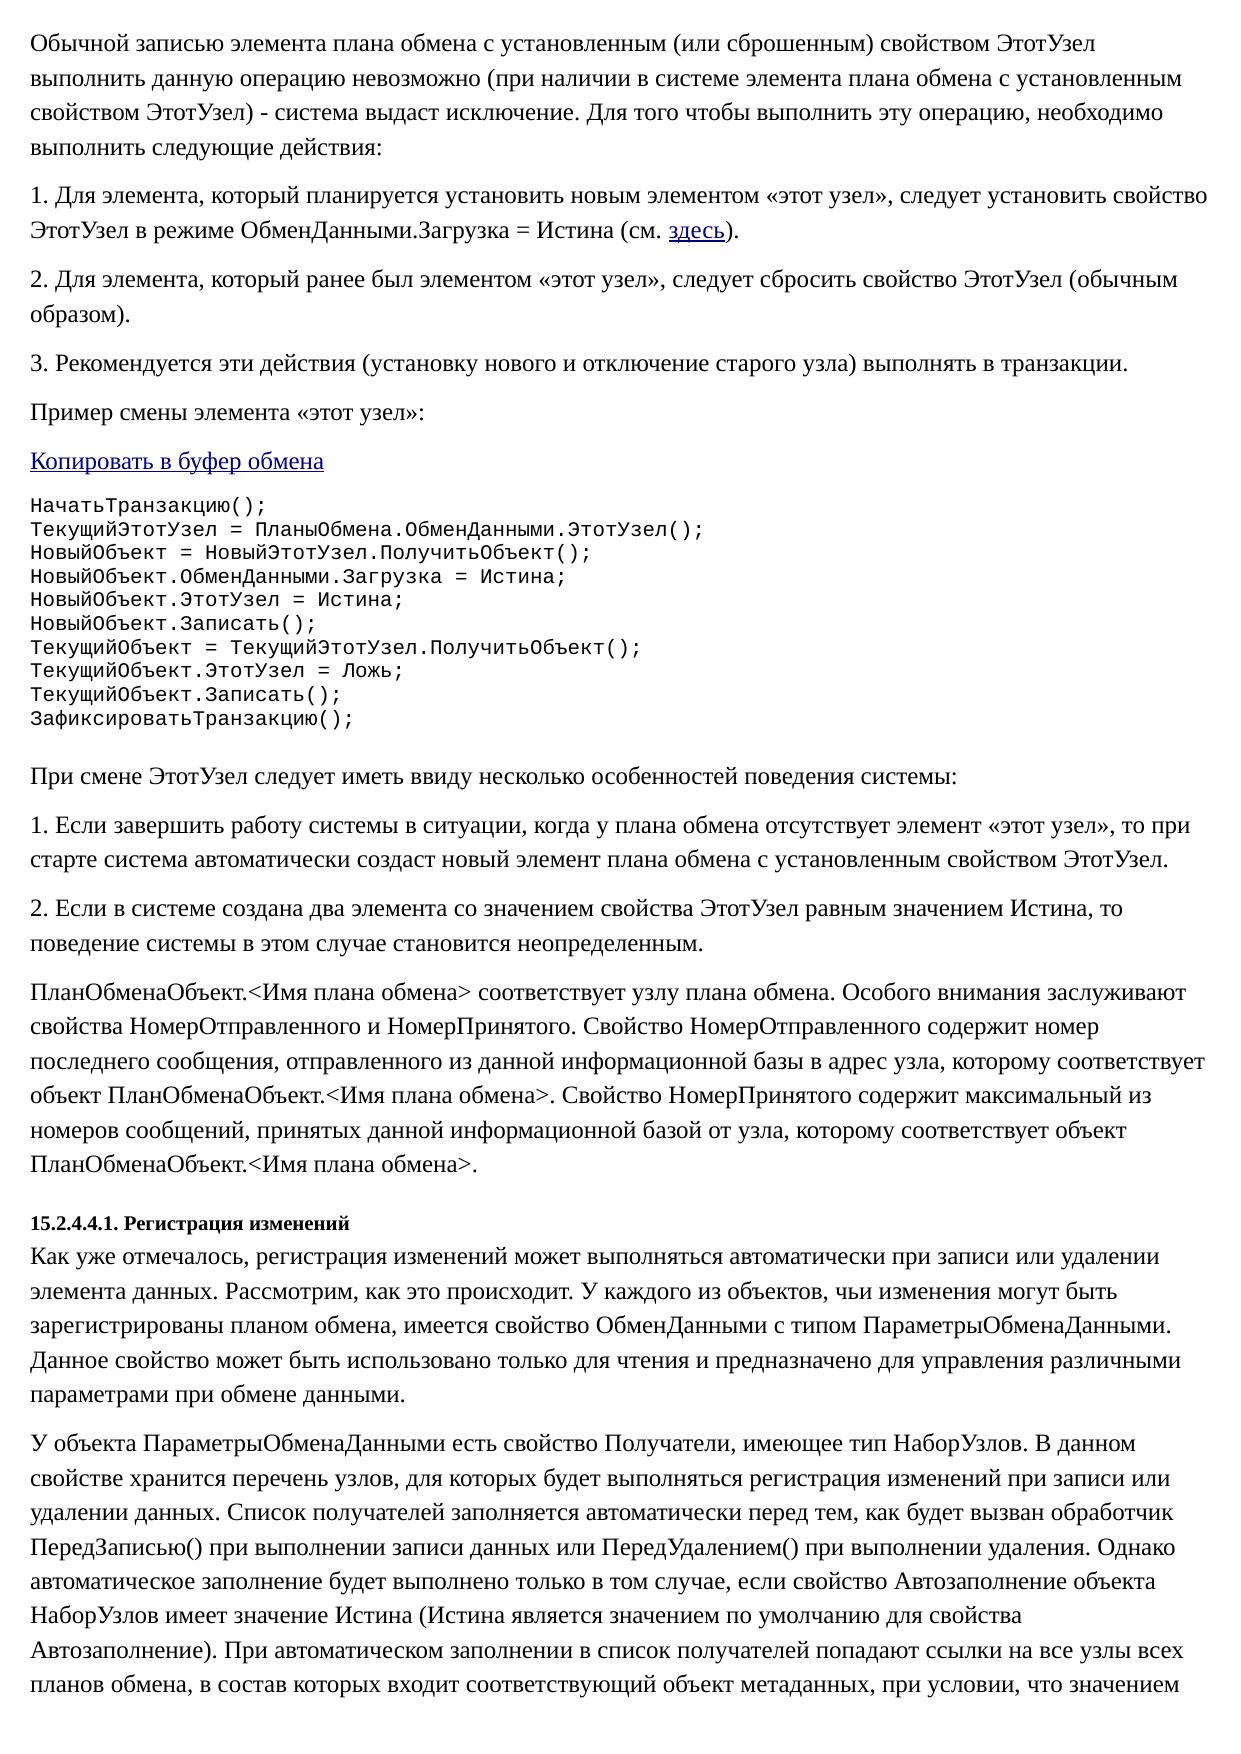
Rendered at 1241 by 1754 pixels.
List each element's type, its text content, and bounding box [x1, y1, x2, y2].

text ТекущийОбъект.ЭтотУзел = Ложь; [30, 660, 1211, 684]
text ТекущийЭтотУзел = ПланыОбмена.ОбменДанными.ЭтотУзел(); [30, 518, 1211, 542]
text 2. Для элемента, который ранее был элементом «этот узел», следует сбросить свойство ЭтотУзел (обычным образом). [30, 264, 1211, 327]
text 1. Если завершить работу системы в ситуации, когда у плана обмена отсутствует элемент «этот узел», то при старте система автоматически создаст новый элемент плана обмена с установленным свойством ЭтотУзел. [30, 810, 1211, 873]
text 2. Если в системе создана два элемента со значением свойства ЭтотУзел равным значением Истина, то поведение системы в этом случае становится неопределенным. [30, 893, 1211, 957]
text Пример смены элемента «этот узел»: [30, 397, 1211, 426]
text НачатьТранзакцию(); [30, 495, 1211, 518]
subtitle 15.2.4.4.1. Регистрация изменений [30, 1211, 1211, 1235]
text Как уже отмечалось, регистрация изменений может выполняться автоматически при записи или удалении элемента данных. Рассмотрим, как это происходит. У каждого из объектов, чьи изменения могут быть зарегистрированы планом обмена, имеется свойство ОбменДанными с типом ПараметрыОбменаДанными. Данное свойство может быть использовано только для чтения и предназначено для управления различными параметрами при обмене данными. [30, 1241, 1211, 1408]
text НовыйОбъект.Записать(); [30, 613, 1211, 637]
text 1. Для элемента, который планируется установить новым элементом «этот узел», следует установить свойство ЭтотУзел в режиме ОбменДанными.Загрузка = Истина (см. здесь). [30, 181, 1211, 244]
text НовыйОбъект.ЭтотУзел = Истина; [30, 589, 1211, 613]
text НовыйОбъект.ОбменДанными.Загрузка = Истина; [30, 566, 1211, 589]
text 3. Рекомендуется эти действия (установку нового и отключение старого узла) выполнять в транзакции. [30, 348, 1211, 376]
text У объекта ПараметрыОбменаДанными есть свойство Получатели, имеющее тип НаборУзлов. В данном свойстве хранится перечень узлов, для которых будет выполняться регистрация изменений при записи или удалении данных. Список получателей заполняется автоматически перед тем, как будет вызван обработчик ПередЗаписью() при выполнении записи данных или ПередУдалением() при выполнении удаления. Однако автоматическое заполнение будет выполнено только в том случае, если свойство Автозаполнение объекта НаборУзлов имеет значение Истина (Истина является значением по умолчанию для свойства Автозаполнение). При автоматическом заполнении в список получателей попадают ссылки на все узлы всех планов обмена, в состав которых входит соответствующий объект метаданных, при условии, что значением [30, 1428, 1211, 1698]
text ТекущийОбъект = ТекущийЭтотУзел.ПолучитьОбъект(); [30, 637, 1211, 660]
text НовыйОбъект = НовыйЭтотУзел.ПолучитьОбъект(); [30, 542, 1211, 566]
text Обычной записью элемента плана обмена с установленным (или сброшенным) свойством ЭтотУзел выполнить данную операцию невозможно (при наличии в системе элемента плана обмена с установленным свойством ЭтотУзел) ‑ система выдаст исключение. Для того чтобы выполнить эту операцию, необходимо выполнить следующие действия: [30, 28, 1211, 160]
text ПланОбменаОбъект.<Имя плана обмена> соответствует узлу плана обмена. Особого внимания заслуживают свойства НомерОтправленного и НомерПринятого. Свойство НомерОтправленного содержит номер последнего сообщения, отправленного из данной информационной базы в адрес узла, которому соответствует объект ПланОбменаОбъект.<Имя плана обмена>. Свойство НомерПринятого содержит максимальный из номеров сообщений, принятых данной информационной базой от узла, которому соответствует объект ПланОбменаОбъект.<Имя плана обмена>. [30, 977, 1211, 1178]
text Копировать в буфер обмена [30, 446, 1211, 474]
text ТекущийОбъект.Записать(); [30, 684, 1211, 708]
text ЗафиксироватьТранзакцию(); [30, 708, 1211, 731]
text При смене ЭтотУзел следует иметь ввиду несколько особенностей поведения системы: [30, 761, 1211, 789]
